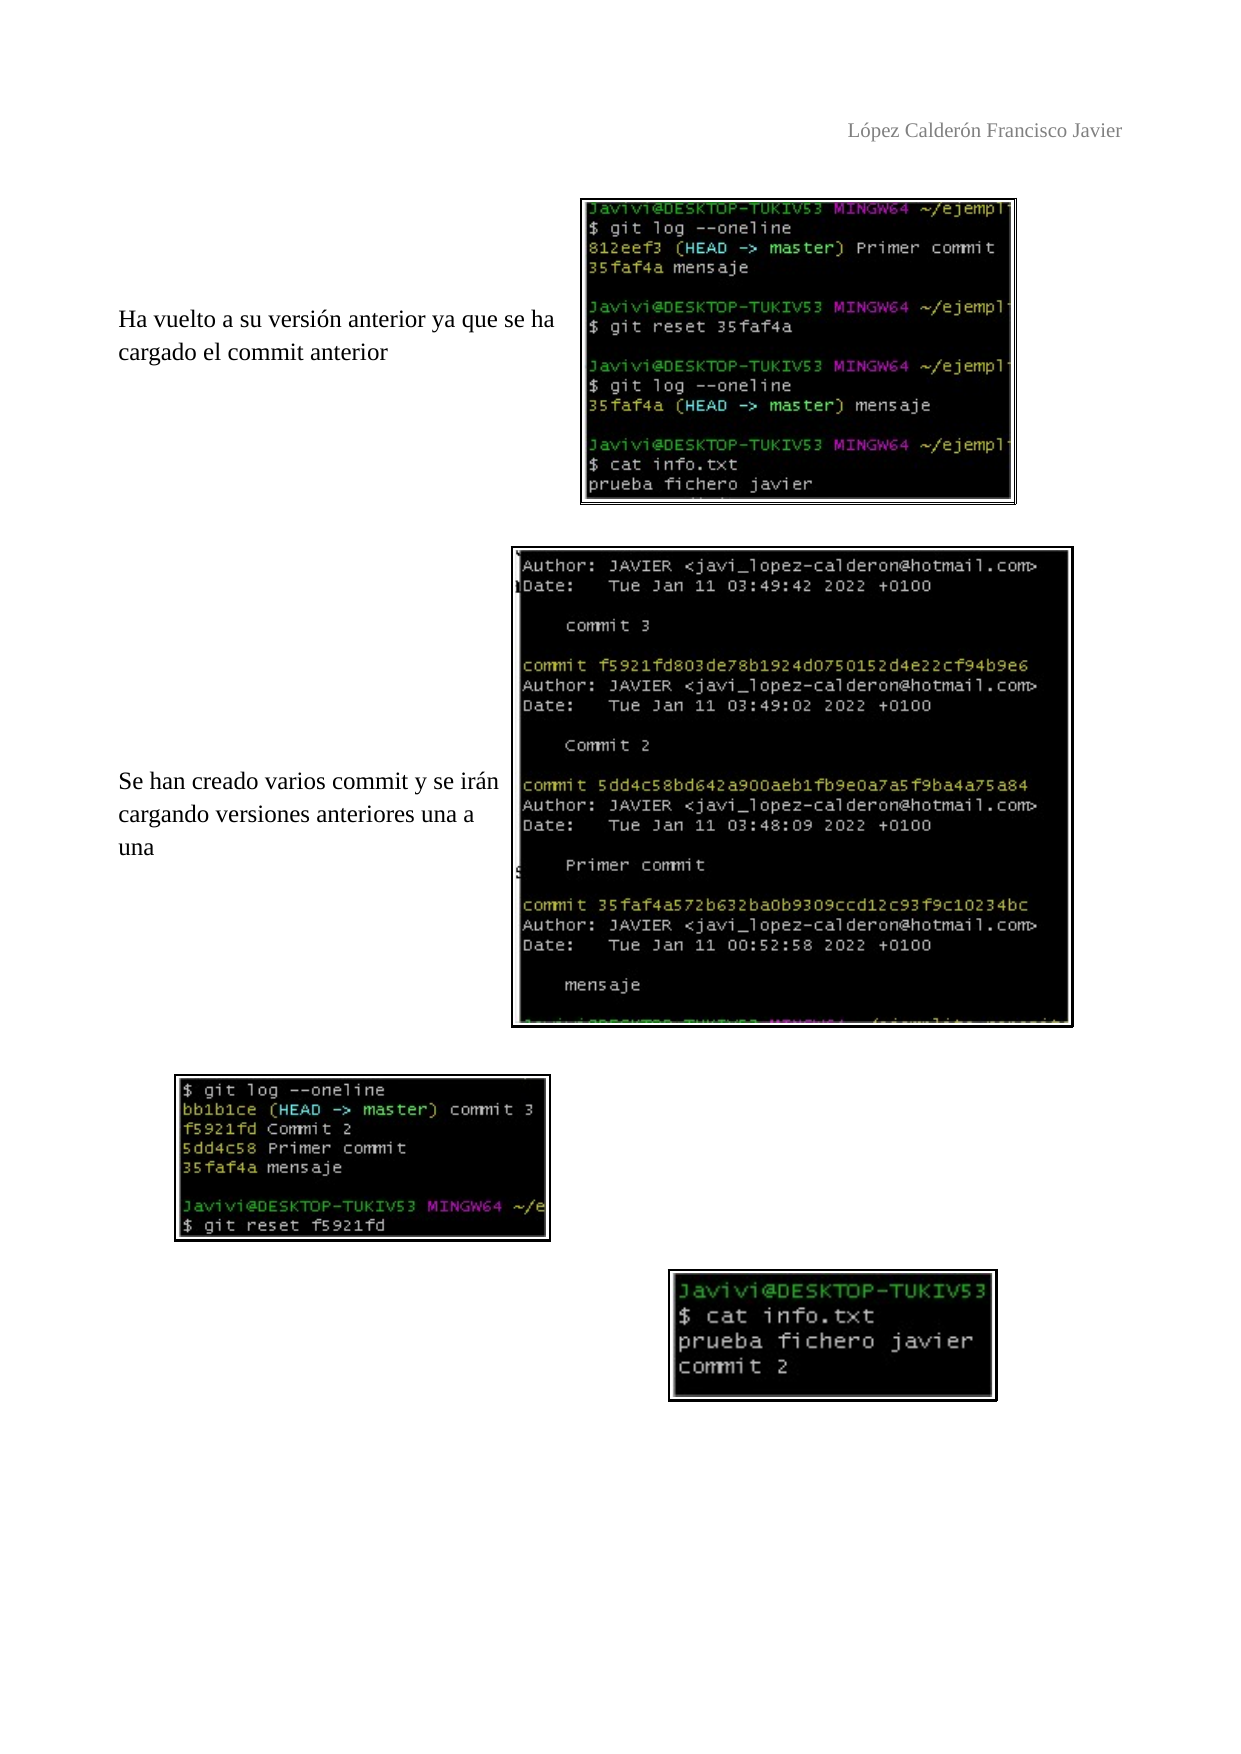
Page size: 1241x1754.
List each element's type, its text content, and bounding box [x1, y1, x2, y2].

text [1017, 304, 1122, 366]
text [1074, 766, 1122, 861]
picture [672, 1273, 993, 1397]
text Se han creado varios commit y se irán cargando versiones anteriores una a una [118, 766, 511, 861]
picture [515, 550, 1069, 1023]
text Ha vuelto a su versión anterior ya que se ha cargado el commit anterior [118, 304, 580, 366]
picture [178, 1078, 546, 1237]
picture [584, 202, 1011, 499]
